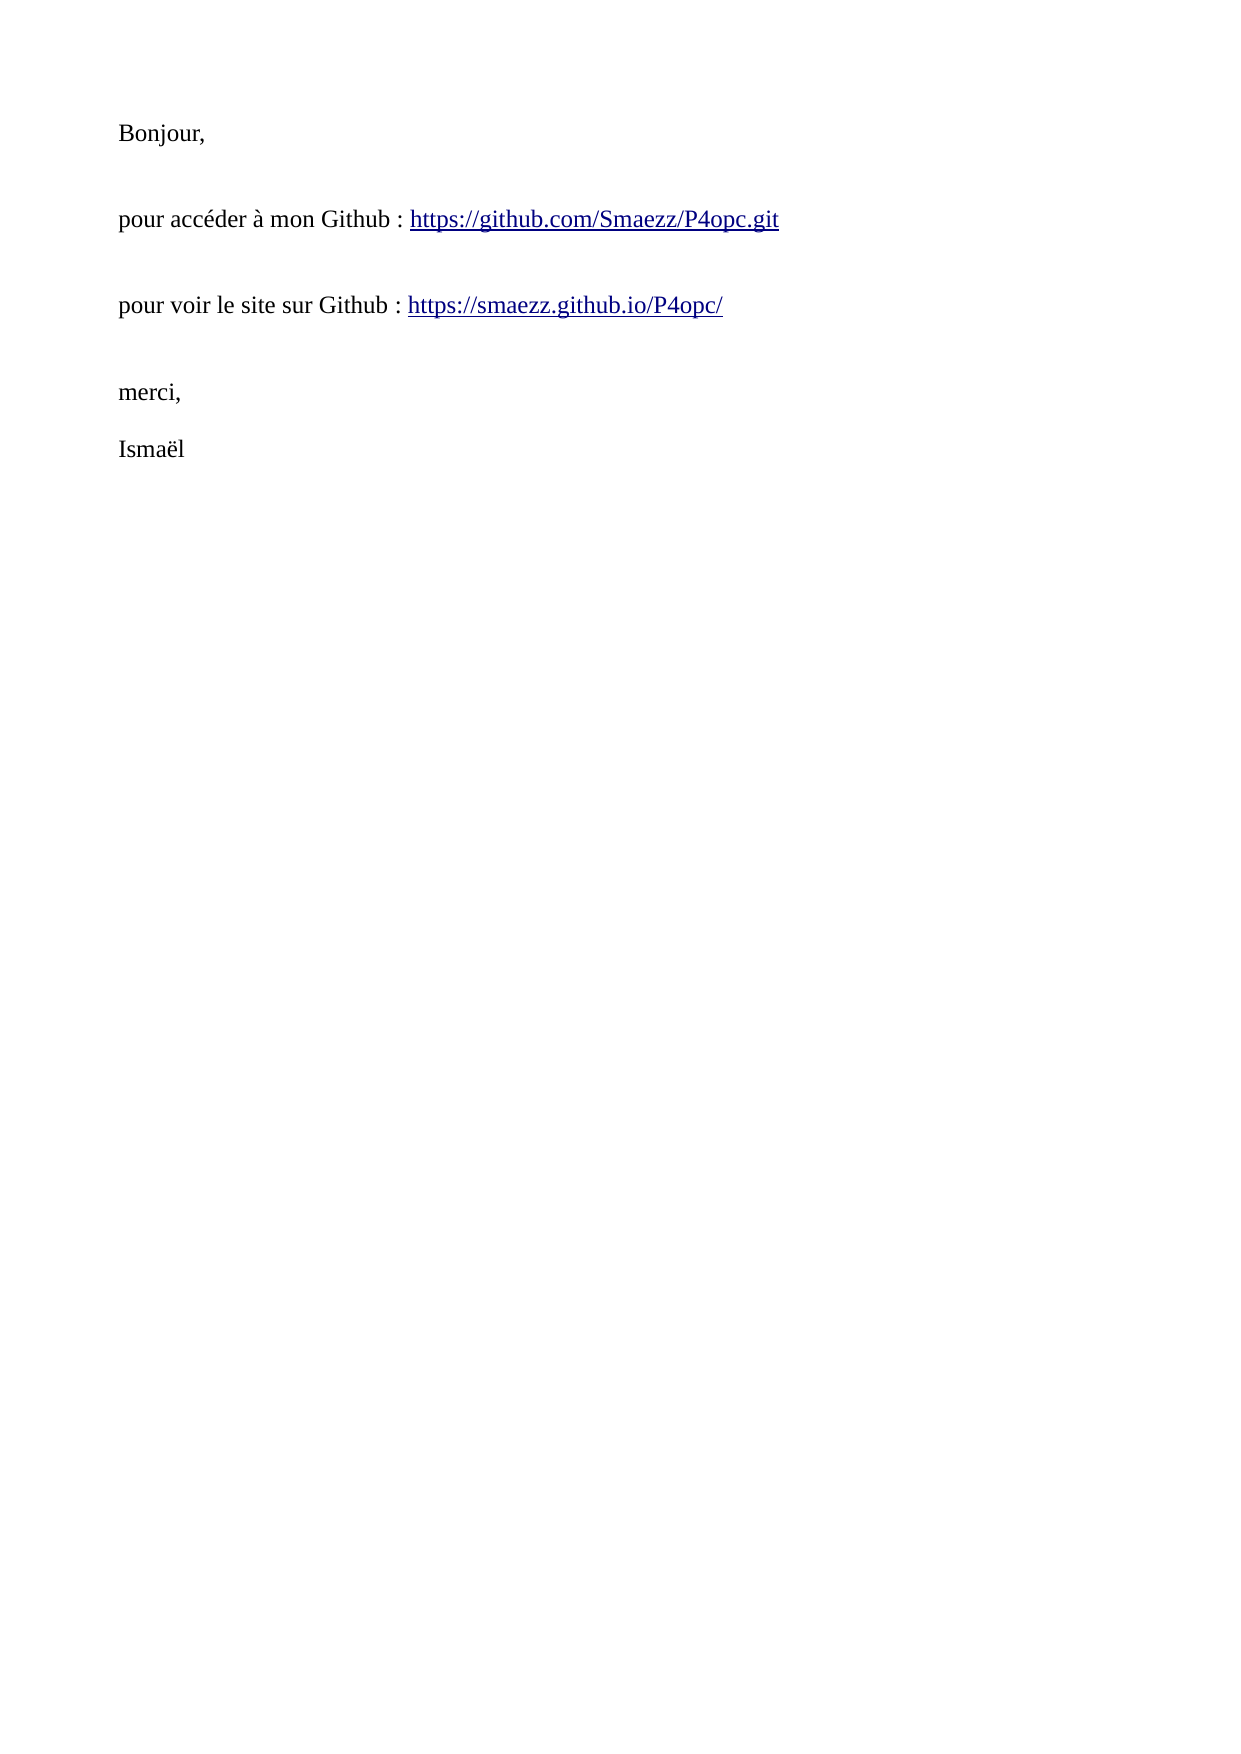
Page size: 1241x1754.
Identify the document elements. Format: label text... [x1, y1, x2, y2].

text Ismaël [118, 434, 1122, 463]
text pour accéder à mon Github : https://github.com/Smaezz/P4opc.git [118, 204, 1122, 233]
text pour voir le site sur Github : https://smaezz.github.io/P4opc/ [118, 291, 1122, 319]
text Bonjour, [118, 118, 1122, 147]
text merci, [118, 377, 1122, 406]
